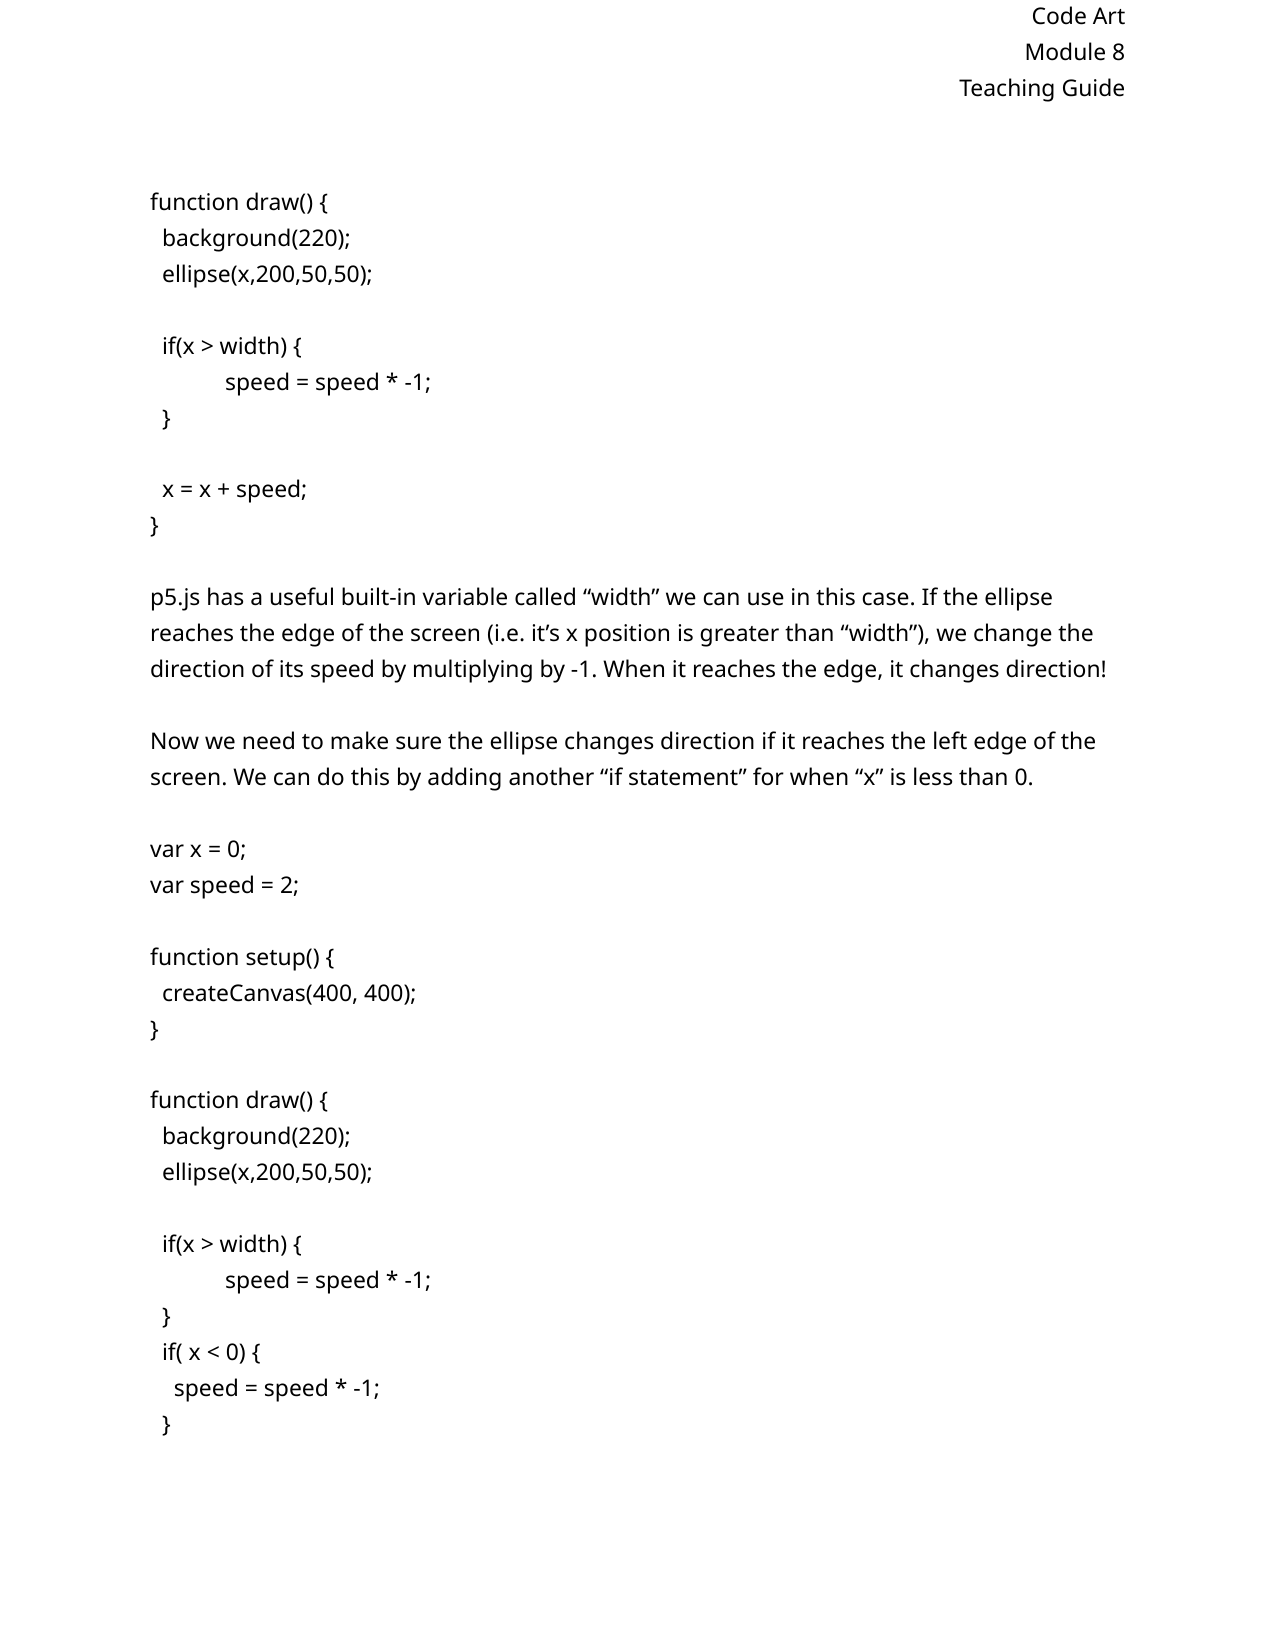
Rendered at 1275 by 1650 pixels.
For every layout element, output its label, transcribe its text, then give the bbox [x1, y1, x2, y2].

text speed = speed * -1; [150, 1264, 1125, 1295]
text p5.js has a useful built-in variable called “width” we can use in this case. If the ellipse reaches the edge of the screen (i.e. it’s x position is greater than “width”), we change the direction of its speed by multiplying by -1. When it reaches the edge, it changes direction! [150, 581, 1125, 684]
text function draw() { [150, 1084, 1125, 1116]
text } [150, 509, 1125, 541]
text } [150, 402, 1125, 433]
text if( x < 0) { [150, 1336, 1125, 1367]
text speed = speed * -1; [150, 366, 1125, 397]
text var speed = 2; [150, 869, 1125, 900]
text } [150, 1408, 1125, 1439]
text function draw() { [150, 186, 1125, 217]
text var x = 0; [150, 833, 1125, 864]
text createCanvas(400, 400); [150, 977, 1125, 1008]
text Now we need to make sure the ellipse changes direction if it reaches the left edge of the screen. We can do this by adding another “if statement” for when “x” is less than 0. [150, 725, 1125, 792]
text x = x + speed; [150, 473, 1125, 505]
text if(x > width) { [150, 1228, 1125, 1259]
text background(220); [150, 222, 1125, 253]
text if(x > width) { [150, 330, 1125, 361]
text ellipse(x,200,50,50); [150, 258, 1125, 289]
text speed = speed * -1; [150, 1372, 1125, 1403]
text function setup() { [150, 941, 1125, 972]
text background(220); [150, 1120, 1125, 1152]
text } [150, 1012, 1125, 1044]
text } [150, 1300, 1125, 1331]
text ellipse(x,200,50,50); [150, 1156, 1125, 1187]
